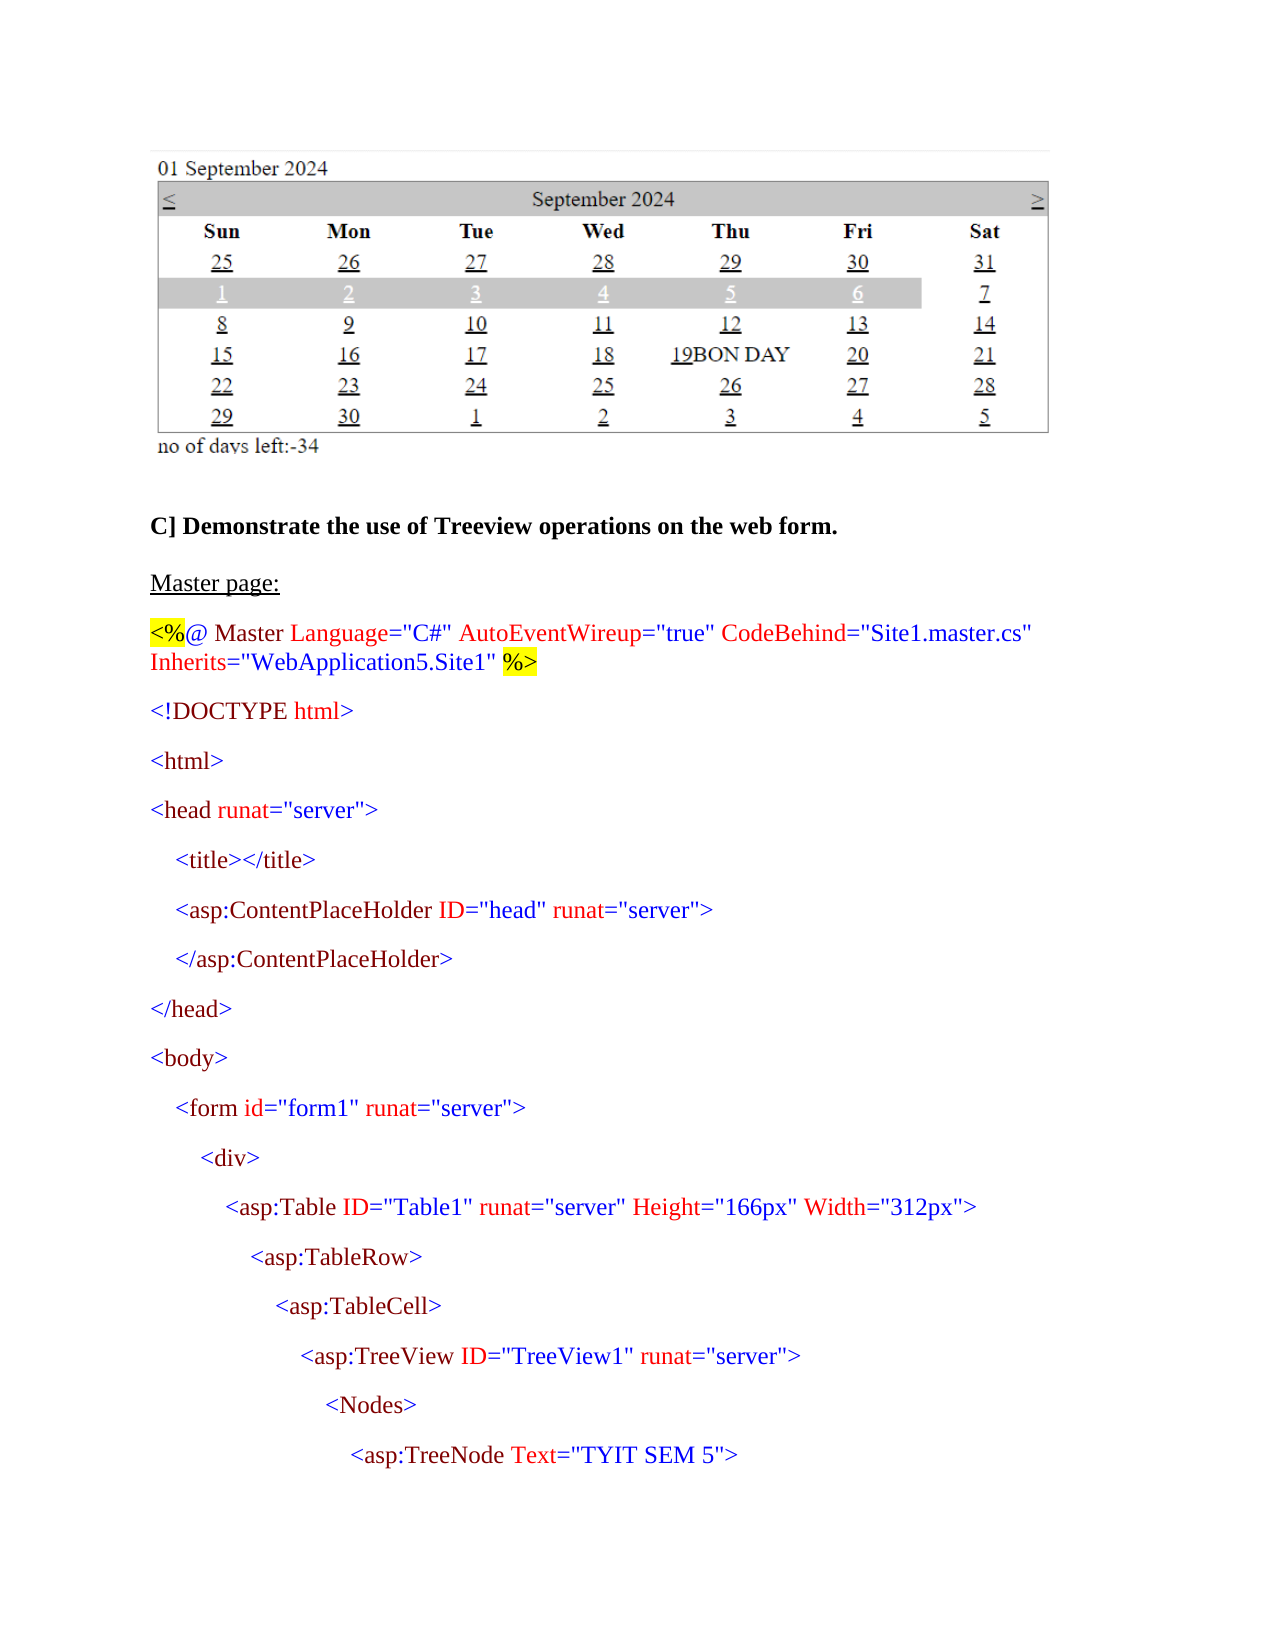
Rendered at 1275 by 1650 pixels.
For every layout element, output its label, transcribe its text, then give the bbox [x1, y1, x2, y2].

text <!DOCTYPE html> [150, 696, 1125, 725]
text <body> [150, 1043, 1125, 1072]
text <asp:ContentPlaceHolder ID="head" runat="server"> [150, 895, 1125, 923]
text <asp:TableRow> [150, 1242, 1125, 1271]
text Master page: [150, 568, 1125, 597]
text <asp:TreeView ID="TreeView1" runat="server"> [150, 1341, 1125, 1370]
text </asp:ContentPlaceHolder> [150, 944, 1125, 973]
text </head> [150, 994, 1125, 1023]
text C] Demonstrate the use of Treeview operations on the web form. [150, 511, 1125, 540]
text <div> [150, 1143, 1125, 1171]
text <html> [150, 746, 1125, 775]
text <Nodes> [150, 1391, 1125, 1419]
text <asp:TreeNode Text="TYIT SEM 5"> [150, 1440, 1125, 1469]
text <asp:Table ID="Table1" runat="server" Height="166px" Width="312px"> [150, 1192, 1125, 1221]
text <asp:TableCell> [150, 1291, 1125, 1320]
text <form id="form1" runat="server"> [150, 1093, 1125, 1122]
text <head runat="server"> [150, 796, 1125, 824]
text <%@ Master Language="C#" AutoEventWireup="true" CodeBehind="Site1.master.cs" Inherits="WebApplication5.Site1" %> [150, 618, 1125, 676]
text <title></title> [150, 845, 1125, 874]
